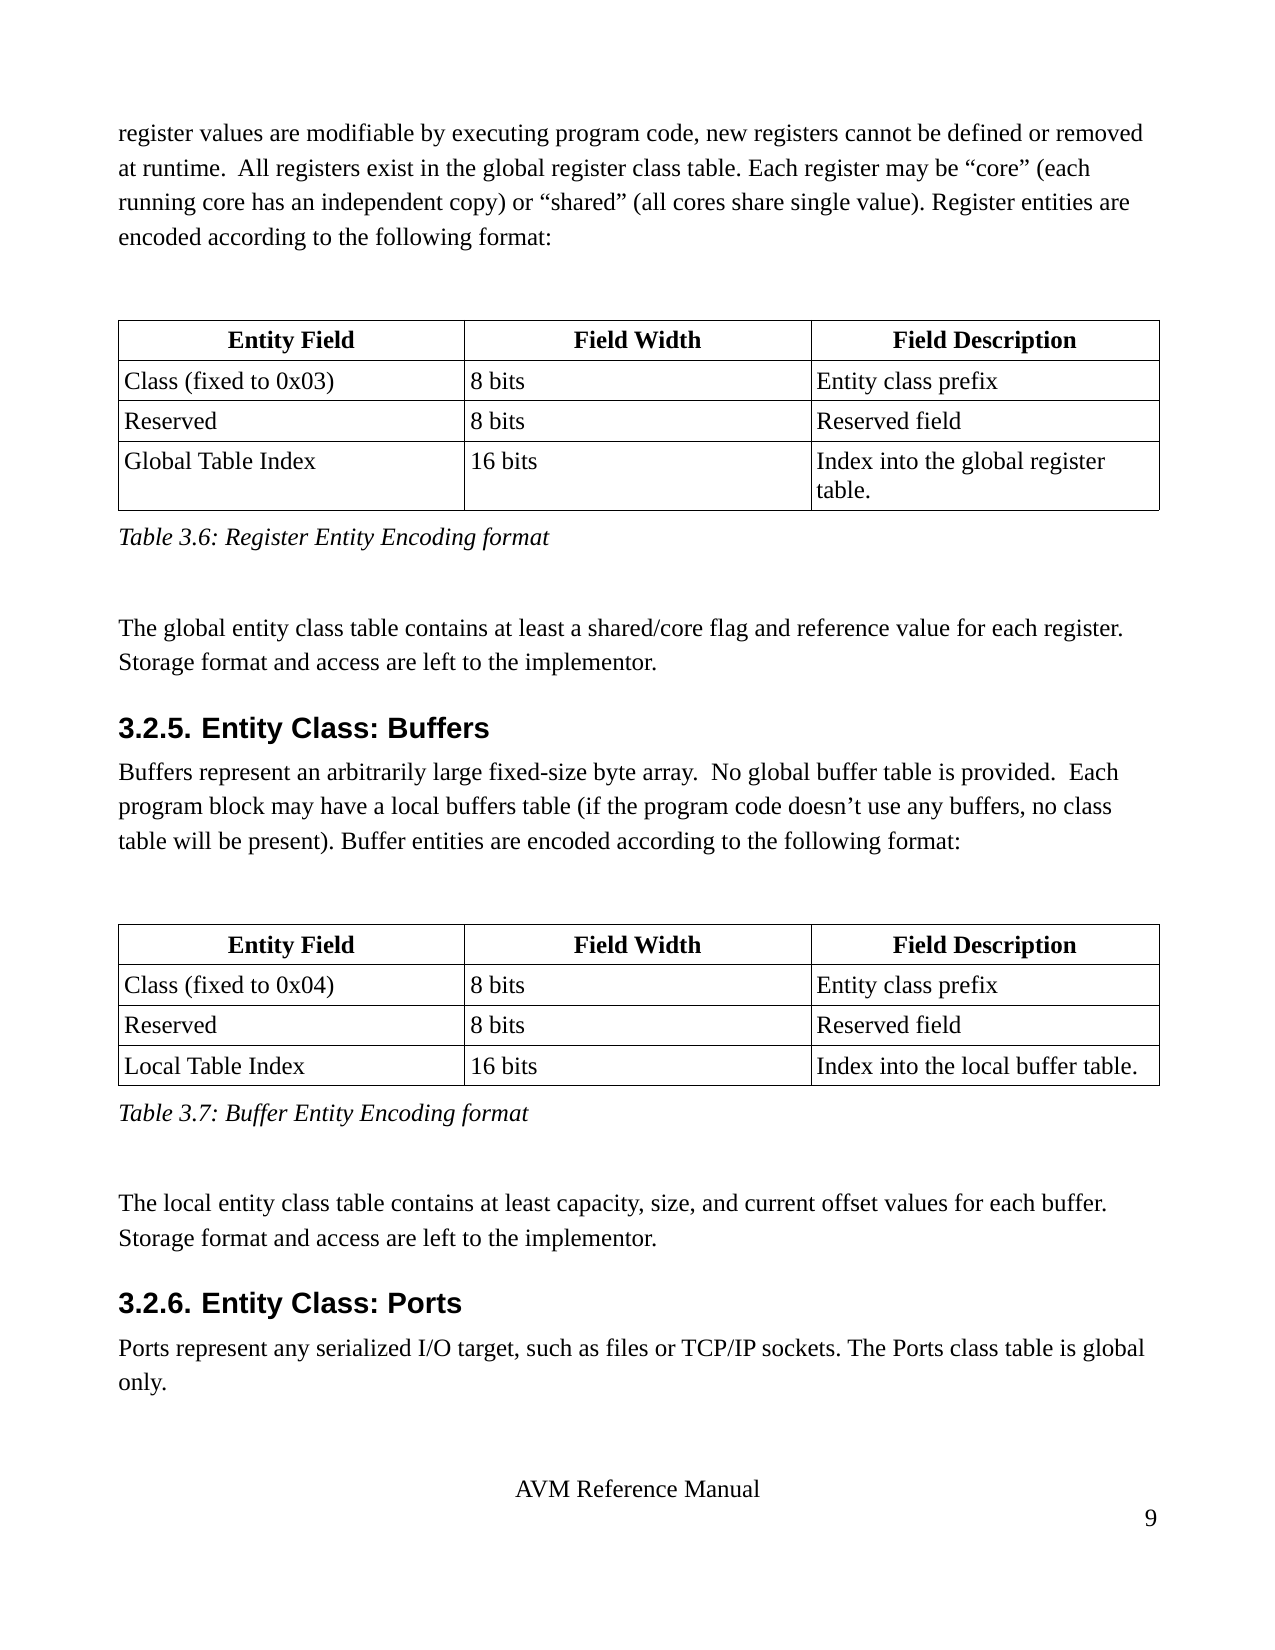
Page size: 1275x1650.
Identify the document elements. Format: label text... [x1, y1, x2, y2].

table_cell 8 bits [465, 965, 811, 1005]
text The global entity class table contains at least a shared/core flag and reference value for each register. Storage format and access are left to the implementor. [118, 613, 1157, 676]
table_cell Entity class prefix [812, 965, 1159, 1005]
table_cell Index into the local buffer table. [812, 1046, 1159, 1085]
table_cell Reserved field [812, 1006, 1159, 1045]
table_cell Local Table Index [119, 1046, 464, 1085]
table_header Field Description [812, 925, 1159, 964]
table_header Entity Field [119, 925, 464, 964]
table_cell Global Table Index [119, 442, 464, 510]
subtitle Entity Class: Ports [118, 1286, 1157, 1320]
text Ports represent any serialized I/O target, such as files or TCP/IP sockets. The Ports class table is global only. [118, 1333, 1157, 1396]
table_cell 8 bits [465, 401, 811, 441]
text The local entity class table contains at least capacity, size, and current offset values for each buffer. Storage format and access are left to the implementor. [118, 1188, 1157, 1251]
text Table 3.7: Buffer Entity Encoding format [118, 1098, 1157, 1127]
table_cell Reserved [119, 1006, 464, 1045]
table_cell 8 bits [465, 361, 811, 400]
table_header Field Width [465, 925, 811, 964]
table_cell Reserved [119, 401, 464, 441]
subtitle Entity Class: Buffers [118, 711, 1157, 744]
table_cell 16 bits [465, 442, 811, 510]
table_cell Class (fixed to 0x03) [119, 361, 464, 400]
table_cell 8 bits [465, 1006, 811, 1045]
table_cell Entity class prefix [812, 361, 1159, 400]
table_cell 16 bits [465, 1046, 811, 1085]
table_header Entity Field [119, 321, 464, 360]
text Table 3.6: Register Entity Encoding format [118, 522, 1157, 551]
table_cell Index into the global register table. [812, 442, 1159, 510]
text Buffers represent an arbitrarily large fixed-size byte array. No global buffer table is provided. Each program block may have a local buffers table (if the program code doesn’t use any buffers, no class table will be present). Buffer entities are encoded according to the following format: [118, 757, 1157, 855]
table_header Field Width [465, 321, 811, 360]
table_cell Reserved field [812, 401, 1159, 441]
table_header Field Description [812, 321, 1159, 360]
text register values are modifiable by executing program code, new registers cannot be defined or removed at runtime. All registers exist in the global register class table. Each register may be “core” (each running core has an independent copy) or “shared” (all cores share single value). Register entities are encoded according to the following format: [118, 118, 1157, 250]
table_cell Class (fixed to 0x04) [119, 965, 464, 1005]
